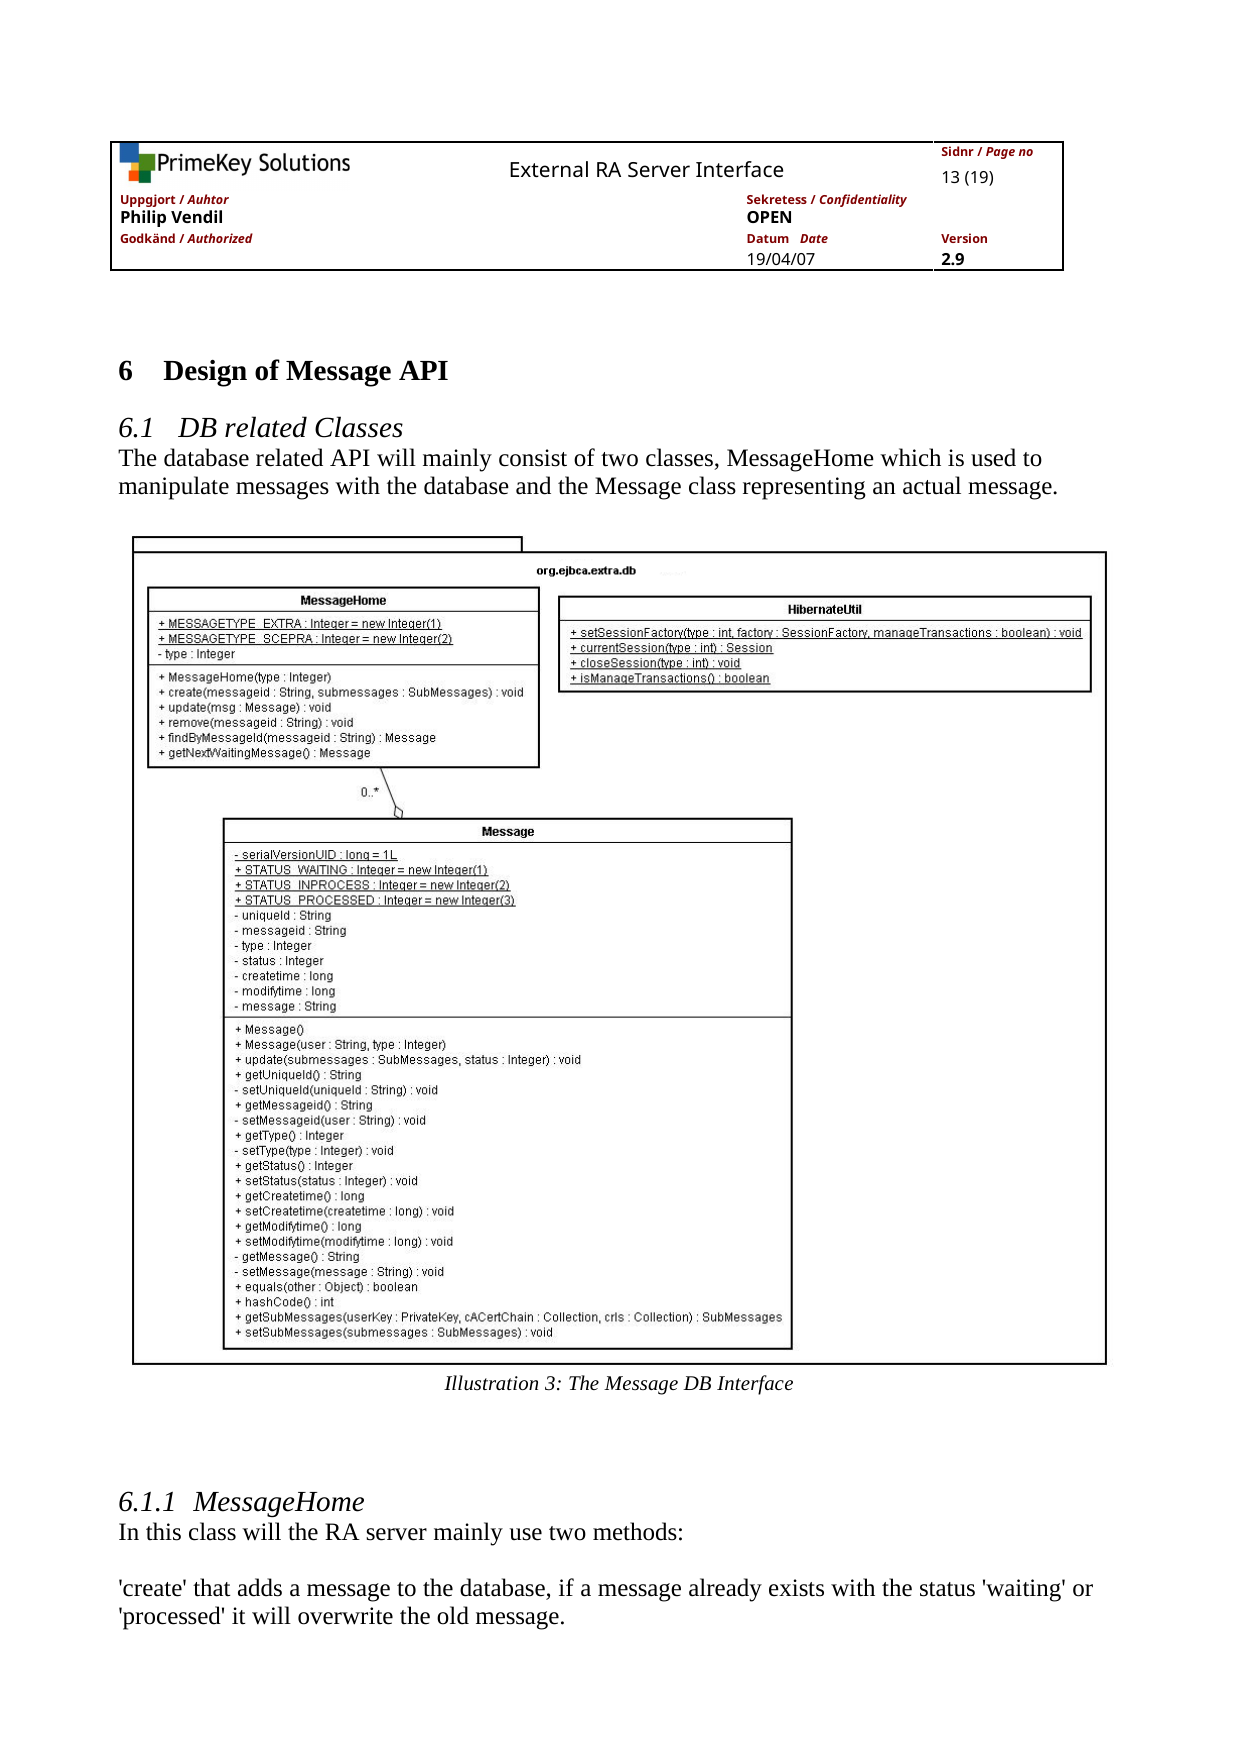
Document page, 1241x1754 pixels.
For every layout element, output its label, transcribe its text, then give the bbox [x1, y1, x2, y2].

text The database related API will mainly consist of two classes, MessageHome which is used to manipulate messages with the database and the Message class representing an actual message. [118, 444, 1122, 500]
subtitle MessageHome [118, 1485, 1122, 1518]
text Illustration 3: The Message DB Interface [124, 1373, 1116, 1395]
text In this class will the RA server mainly use two methods: 'create' that adds a message to the database, if a message already exists with the status 'waiting' or 'processed' it will overwrite the old message. [118, 1518, 1122, 1630]
subtitle Design of Message API [118, 354, 1122, 386]
subtitle DB related Classes [118, 411, 1122, 444]
